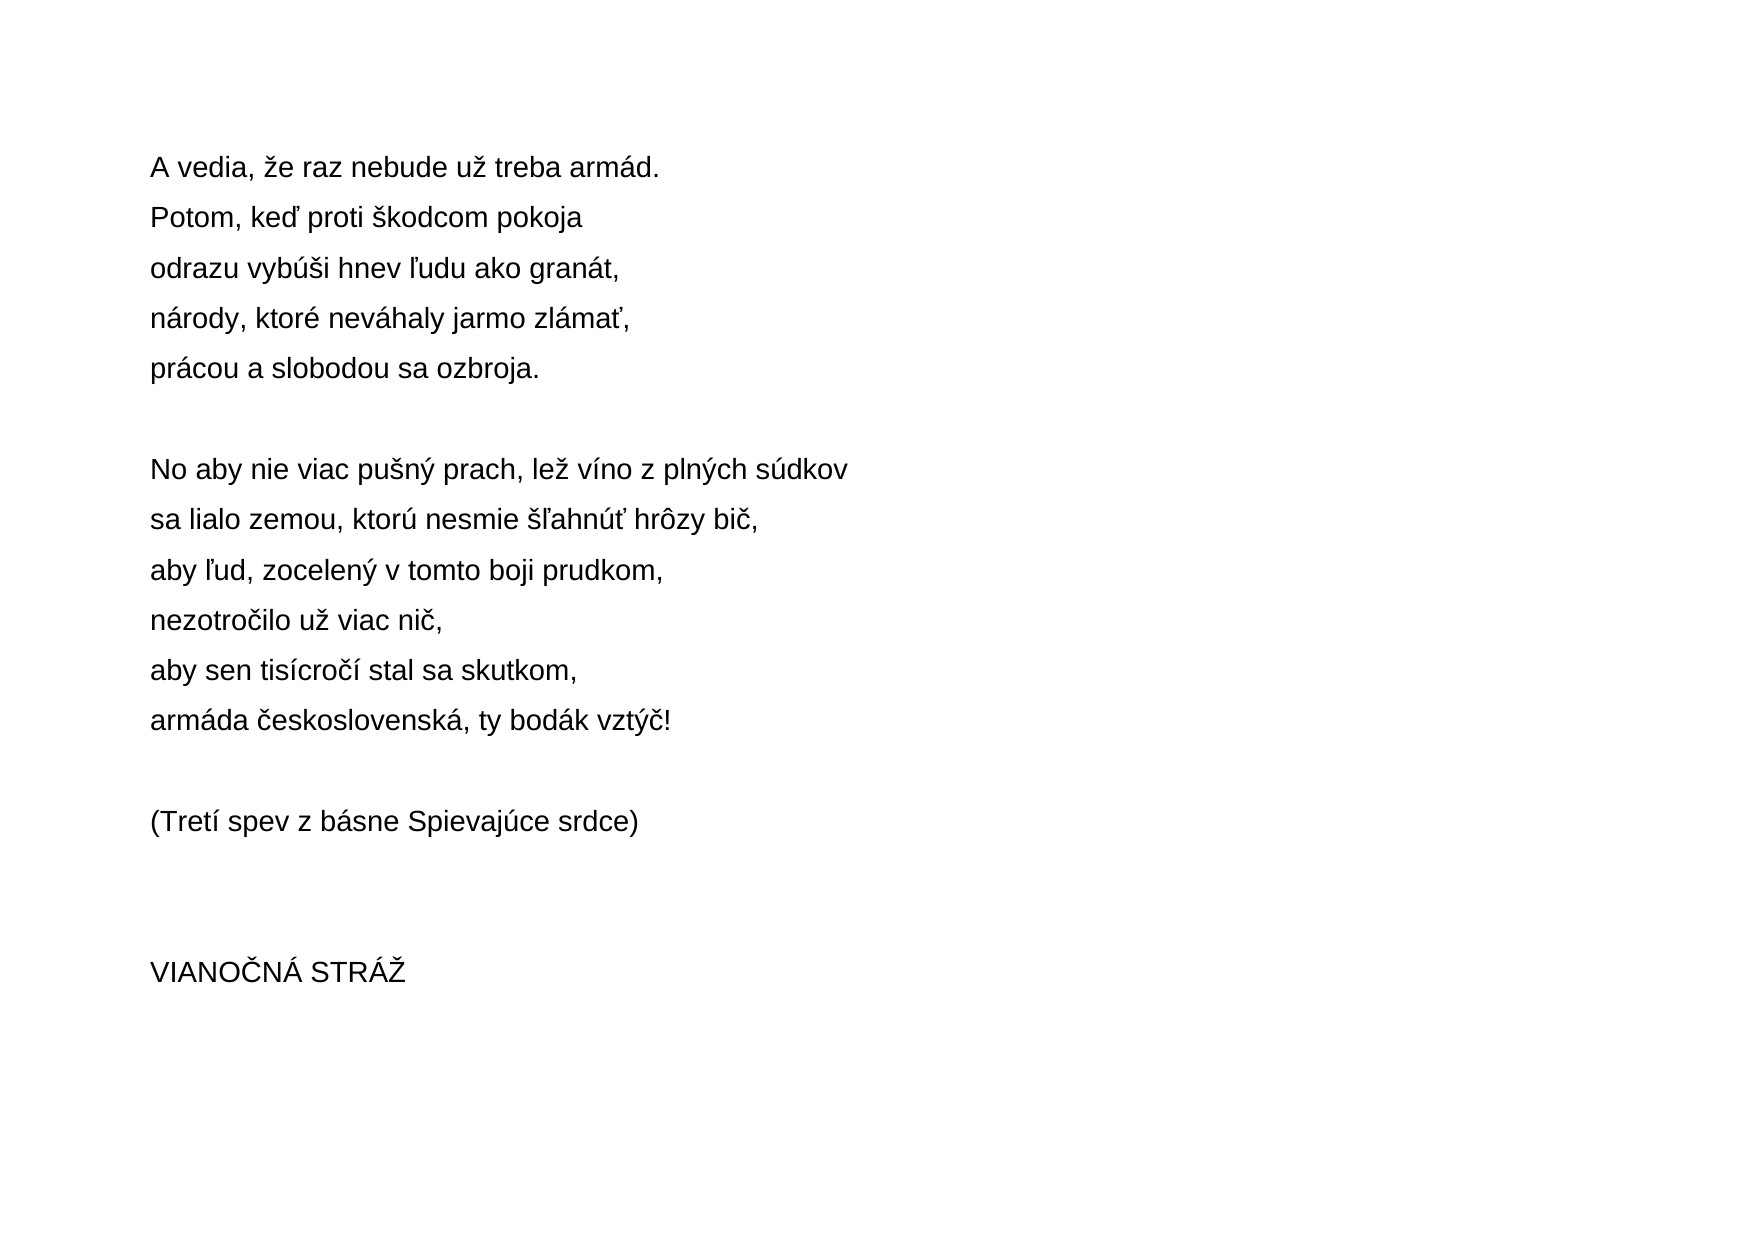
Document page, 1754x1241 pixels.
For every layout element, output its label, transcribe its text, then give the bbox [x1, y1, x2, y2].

text nezotročilo už viac nič, [150, 603, 1243, 636]
text aby ľud, zocelený v tomto boji prudkom, [150, 552, 1243, 586]
text VIANOČNÁ STRÁŽ [150, 955, 1243, 988]
text A vedia, že raz nebude už treba armád. [150, 150, 1243, 183]
text prácou a slobodou sa ozbroja. [150, 351, 1243, 385]
text odrazu vybúši hnev ľudu ako granát, [150, 251, 1243, 284]
text (Tretí spev z básne Spievajúce srdce) [150, 804, 1243, 838]
text sa lialo zemou, ktorú nesmie šľahnúť hrôzy bič, [150, 502, 1243, 536]
text aby sen tisícročí stal sa skutkom, [150, 653, 1243, 687]
text Potom, keď proti škodcom pokoja [150, 200, 1243, 234]
text národy, ktoré neváhaly jarmo zlámať, [150, 301, 1243, 334]
text armáda československá, ty bodák vztýč! [150, 703, 1243, 737]
text No aby nie viac pušný prach, lež víno z plných súdkov [150, 452, 1243, 485]
